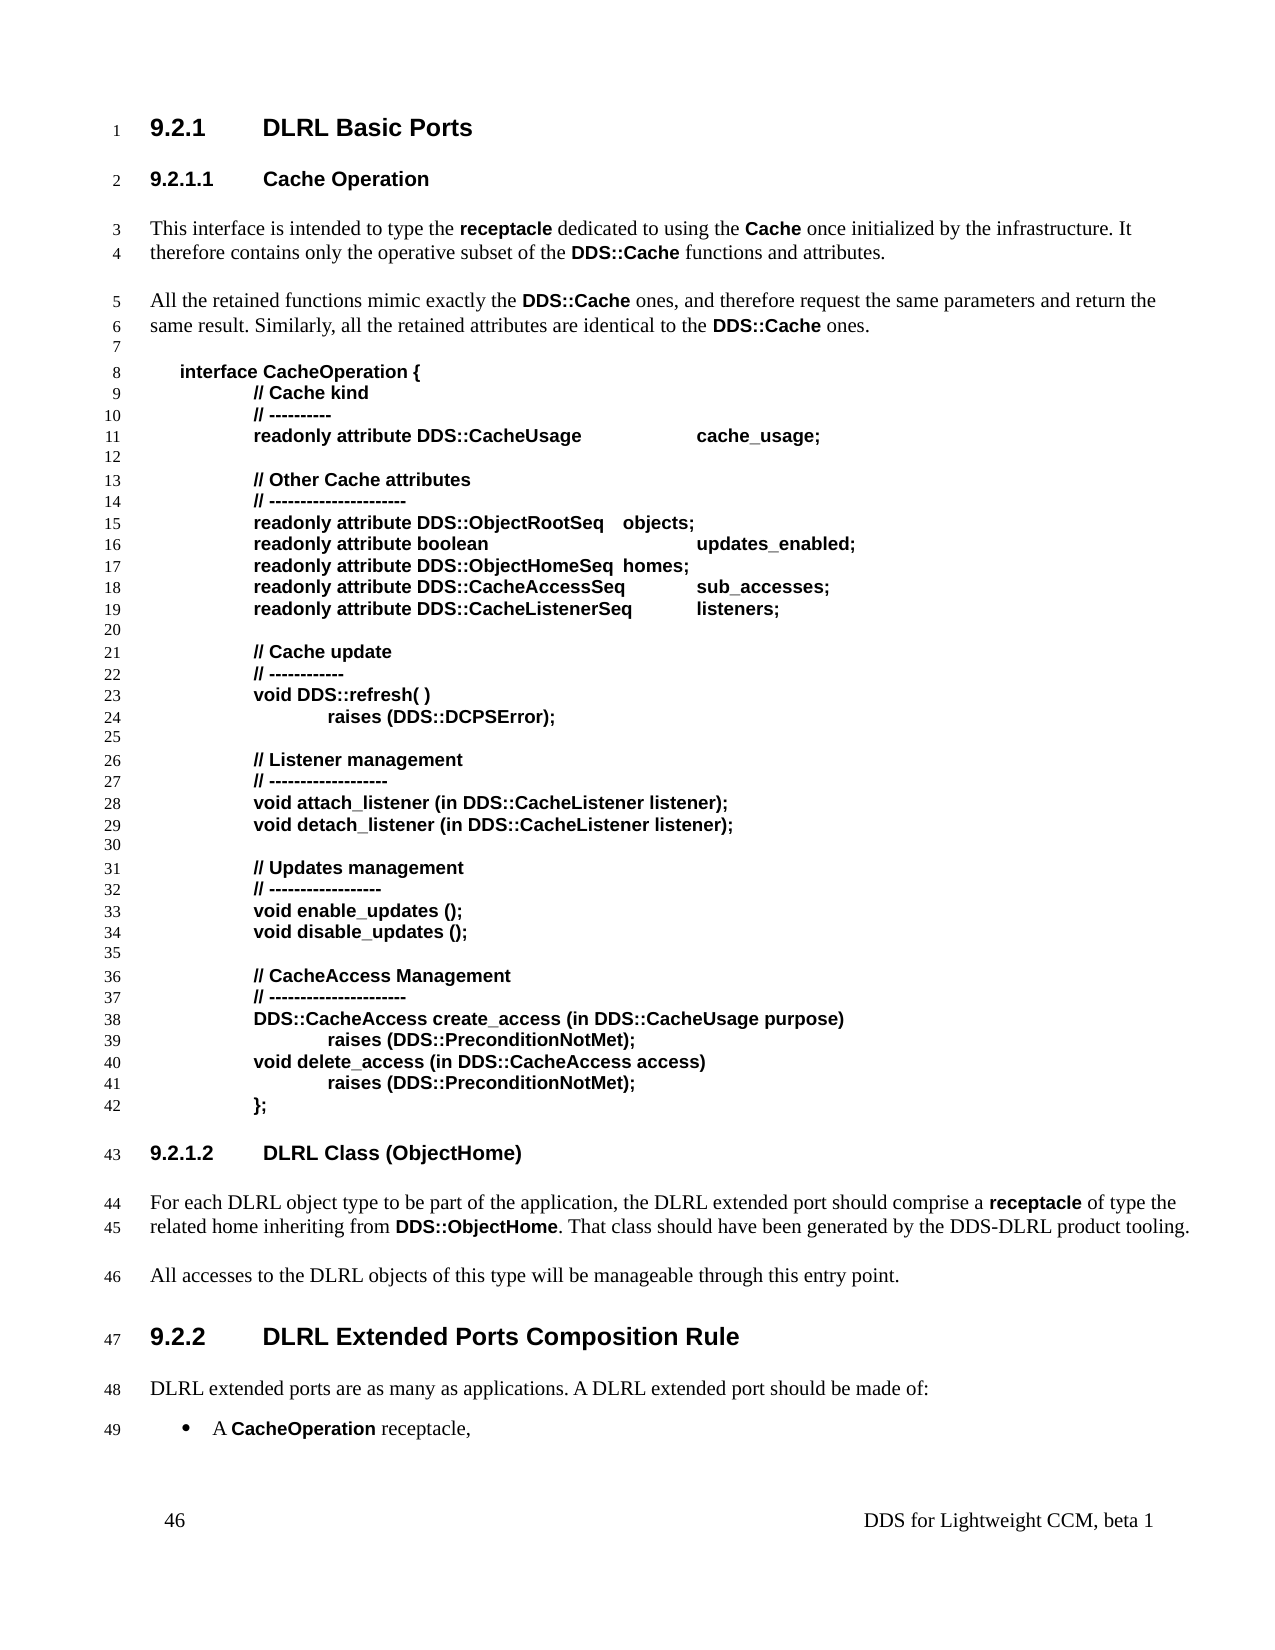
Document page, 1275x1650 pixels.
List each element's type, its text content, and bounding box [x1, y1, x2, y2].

text void detach_listener (in DDS::CacheListener listener); [179, 813, 1200, 835]
text DLRL extended ports are as many as applications. A DLRL extended port should be made of: [150, 1376, 1200, 1399]
text // ------------------ [179, 878, 1200, 900]
text readonly attribute boolean updates_enabled; [179, 533, 1200, 555]
text All accesses to the DLRL objects of this type will be manageable through this entry point. [150, 1262, 1200, 1287]
subtitle Cache Operation [150, 167, 1200, 191]
text void attach_listener (in DDS::CacheListener listener); [179, 792, 1200, 813]
text DDS::CacheAccess create_access (in DDS::CacheUsage purpose) [179, 1007, 1200, 1029]
text void disable_updates (); [179, 921, 1200, 943]
text // Cache kind [179, 382, 1200, 404]
text // Cache update [179, 641, 1200, 662]
text raises (DDS::PreconditionNotMet); [179, 1072, 1200, 1094]
text // Updates management [179, 857, 1200, 878]
text }; [179, 1094, 1200, 1115]
text void delete_access (in DDS::CacheAccess access) [179, 1051, 1200, 1072]
text // Listener management [179, 749, 1200, 770]
text // ---------------------- [179, 490, 1200, 512]
text raises (DDS::PreconditionNotMet); [179, 1029, 1200, 1051]
text readonly attribute DDS::ObjectRootSeq objects; [179, 512, 1200, 533]
text readonly attribute DDS::CacheUsage cache_usage; [179, 425, 1200, 447]
text // ---------- [179, 404, 1200, 425]
subtitle DLRL Class (ObjectHome) [150, 1141, 1200, 1165]
subtitle DLRL Basic Ports [150, 112, 1200, 141]
list A CacheOperation receptacle, [182, 1416, 1200, 1440]
text void enable_updates (); [179, 900, 1200, 921]
text // Other Cache attributes [179, 468, 1200, 490]
text // ------------------- [179, 770, 1200, 792]
text // ---------------------- [179, 986, 1200, 1007]
text readonly attribute DDS::ObjectHomeSeq homes; [179, 555, 1200, 576]
text // CacheAccess Management [179, 964, 1200, 986]
text void DDS::refresh( ) [179, 684, 1200, 706]
subtitle DLRL Extended Ports Composition Rule [150, 1322, 1200, 1351]
text readonly attribute DDS::CacheAccessSeq sub_accesses; [179, 576, 1200, 598]
text interface CacheOperation { [179, 361, 1200, 382]
text // ------------ [179, 662, 1200, 684]
text readonly attribute DDS::CacheListenerSeq listeners; [179, 598, 1200, 619]
text All the retained functions mimic exactly the DDS::Cache ones, and therefore request the same parameters and return the same result. Similarly, all the retained attributes are identical to the DDS::Cache ones. [150, 288, 1200, 337]
text This interface is intended to type the receptacle dedicated to using the Cache once initialized by the infrastructure. It therefore contains only the operative subset of the DDS::Cache functions and attributes. [150, 216, 1200, 264]
text raises (DDS::DCPSError); [179, 706, 1200, 727]
text For each DLRL object type to be part of the application, the DLRL extended port should comprise a receptacle of type the related home inheriting from DDS::ObjectHome. That class should have been generated by the DDS-DLRL product tooling. [150, 1189, 1200, 1238]
